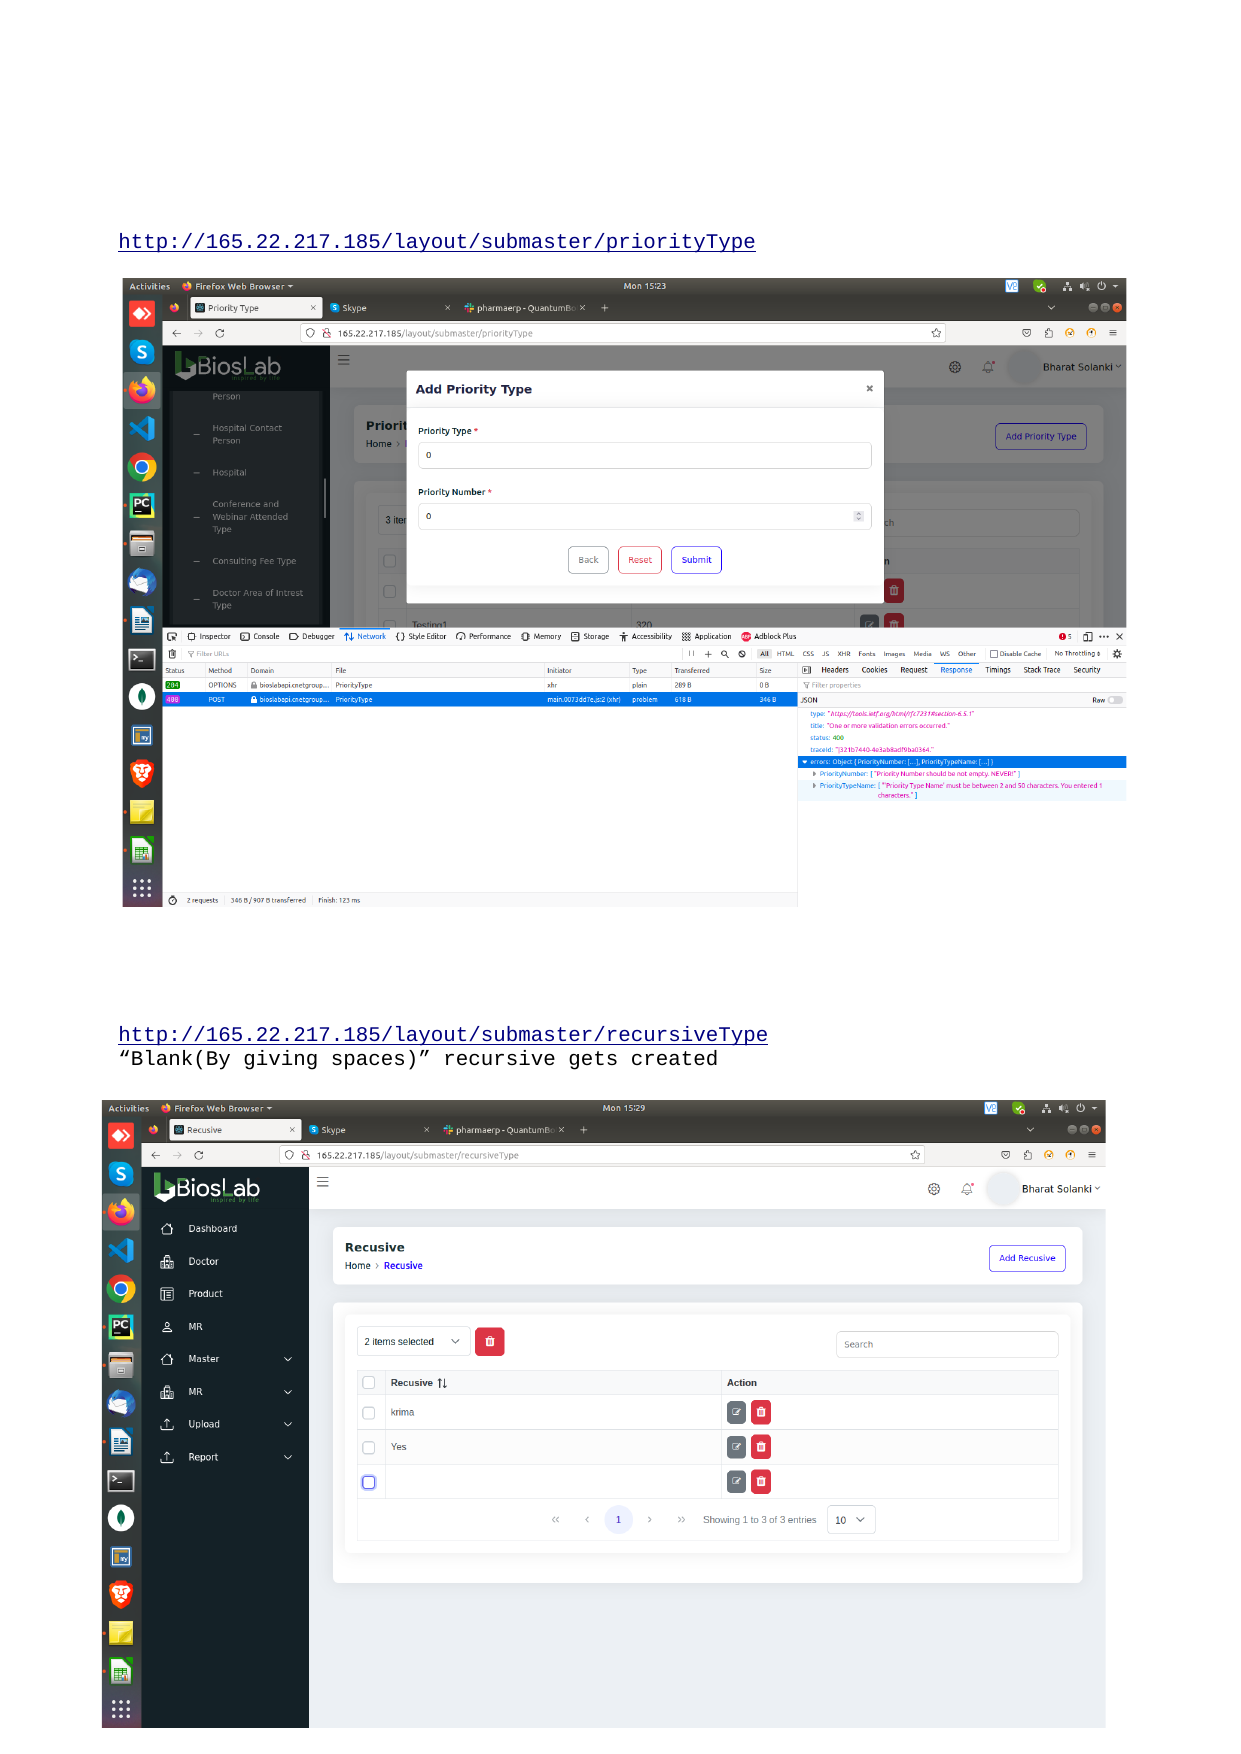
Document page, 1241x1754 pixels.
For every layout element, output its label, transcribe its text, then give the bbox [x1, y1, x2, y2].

text http://165.22.217.185/layout/submaster/recursiveType [118, 1024, 1122, 1048]
picture [122, 278, 1127, 907]
text “Blank(By giving spaces)” recursive gets created [118, 1048, 1122, 1072]
text http://165.22.217.185/layout/submaster/priorityType [118, 231, 1122, 255]
picture [101, 1100, 1106, 1728]
